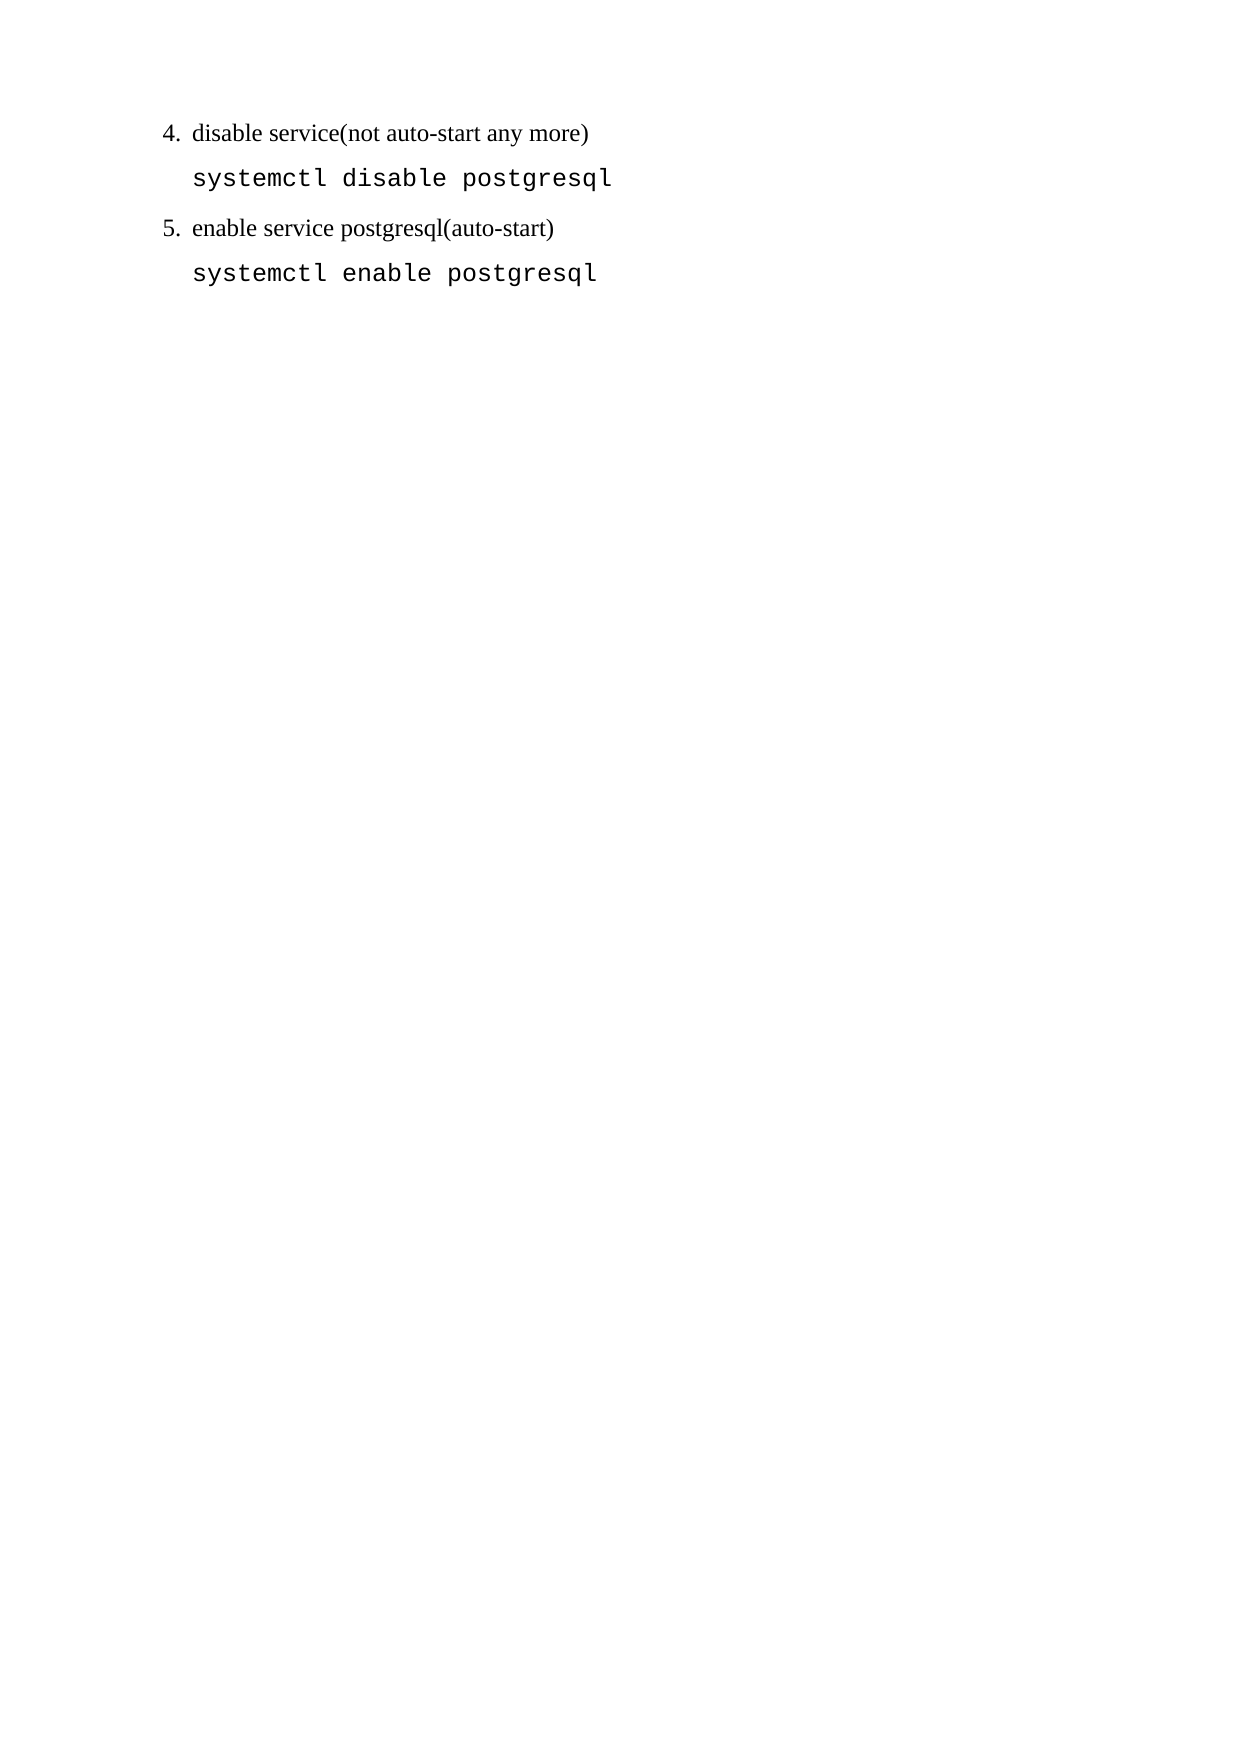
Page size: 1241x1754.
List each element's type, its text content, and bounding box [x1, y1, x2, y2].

list systemctl enable postgresql [162, 260, 1122, 289]
list systemctl disable postgresql [162, 166, 1122, 194]
list disable service(not auto-start any more) [162, 118, 1122, 147]
list enable service postgresql(auto-start) [162, 213, 1122, 242]
